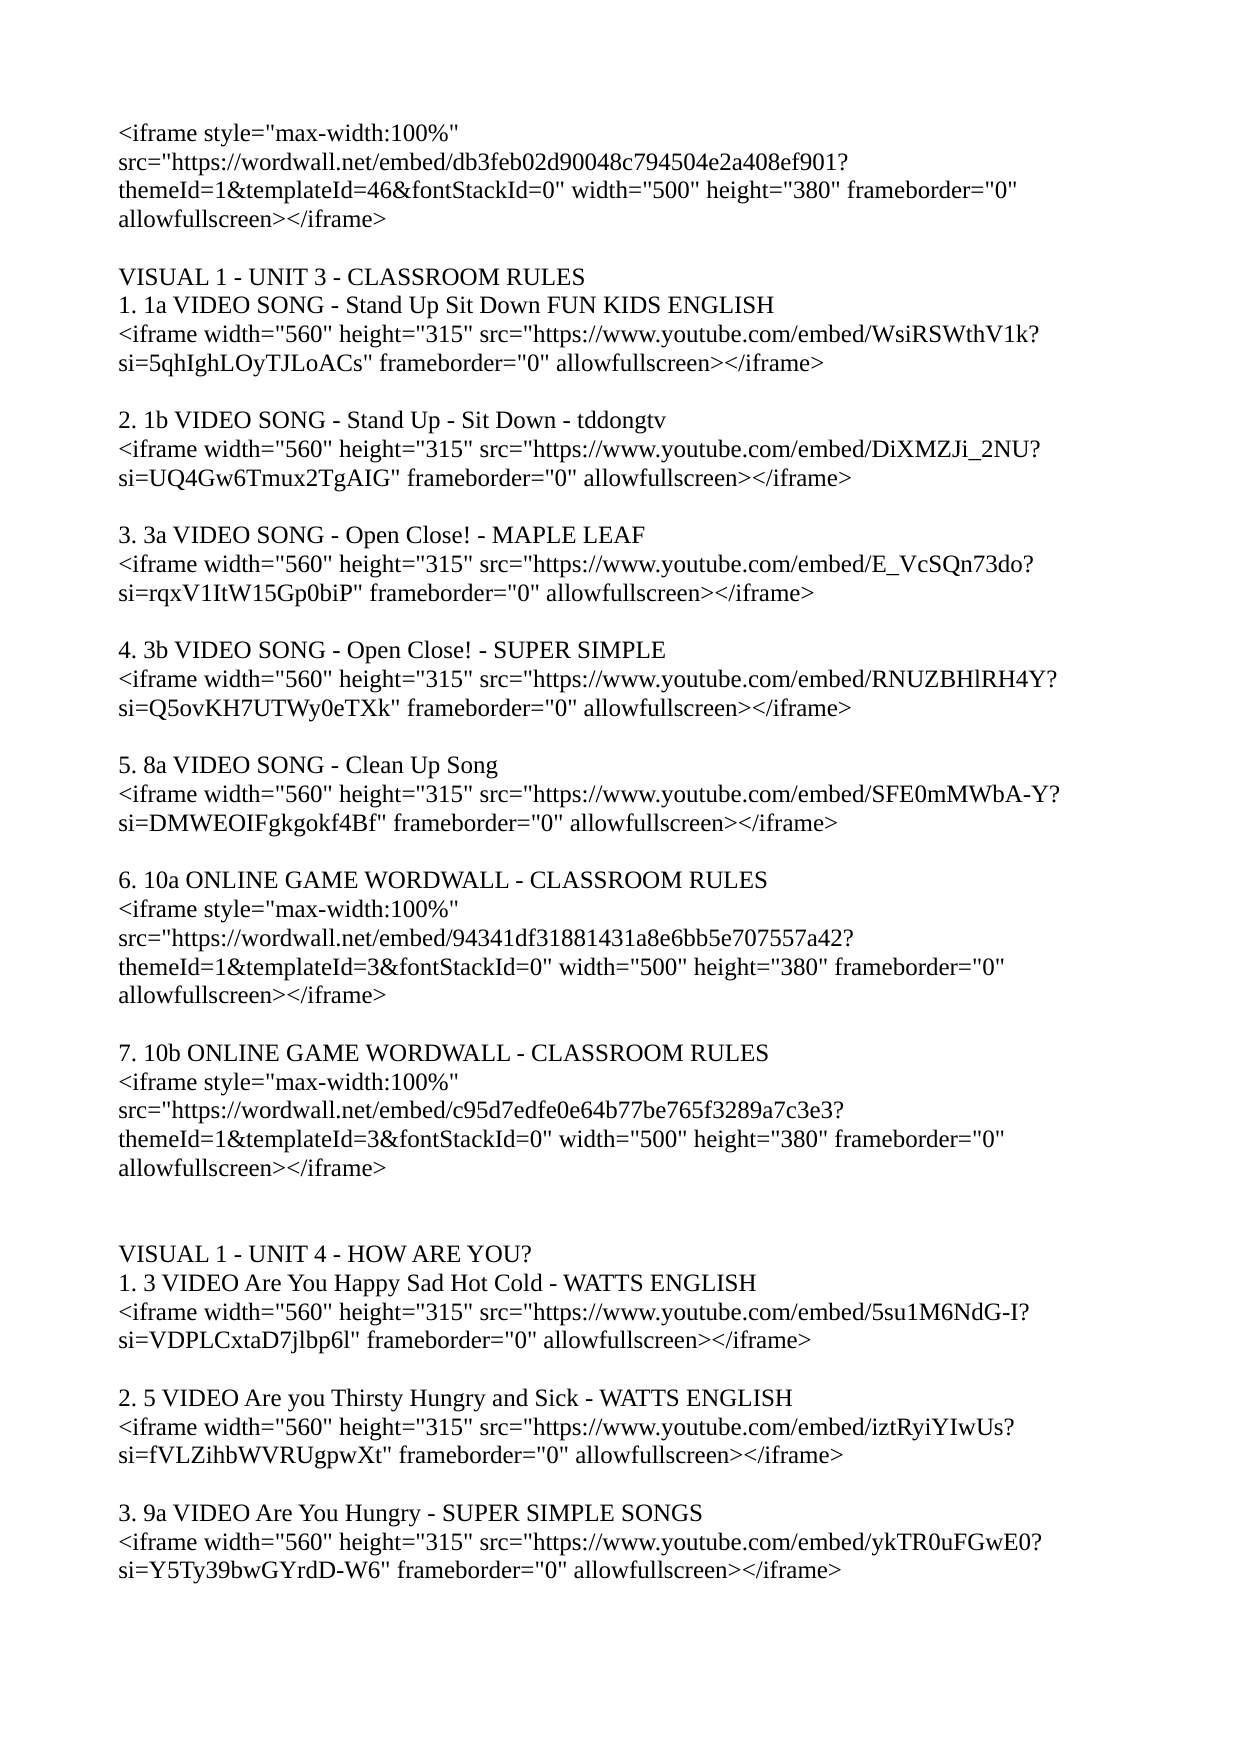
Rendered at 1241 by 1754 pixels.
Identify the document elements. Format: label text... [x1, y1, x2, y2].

text 5. 8a VIDEO SONG - Clean Up Song [118, 751, 1122, 779]
text <iframe width="560" height="315" src="https://www.youtube.com/embed/iztRyiYIwUs?si=fVLZihbWVRUgpwXt" frameborder="0" allowfullscreen></iframe> [118, 1412, 1122, 1469]
text 7. 10b ONLINE GAME WORDWALL - CLASSROOM RULES [118, 1038, 1122, 1067]
text <iframe style="max-width:100%" src="https://wordwall.net/embed/db3feb02d90048c794504e2a408ef901?themeId=1&templateId=46&fontStackId=0" width="500" height="380" frameborder="0" allowfullscreen></iframe> [118, 118, 1122, 233]
text <iframe width="560" height="315" src="https://www.youtube.com/embed/DiXMZJi_2NU?si=UQ4Gw6Tmux2TgAIG" frameborder="0" allowfullscreen></iframe> [118, 434, 1122, 492]
text <iframe width="560" height="315" src="https://www.youtube.com/embed/RNUZBHlRH4Y?si=Q5ovKH7UTWy0eTXk" frameborder="0" allowfullscreen></iframe> [118, 664, 1122, 722]
text <iframe width="560" height="315" src="https://www.youtube.com/embed/SFE0mMWbA-Y?si=DMWEOIFgkgokf4Bf" frameborder="0" allowfullscreen></iframe> [118, 779, 1122, 837]
text 2. 1b VIDEO SONG - Stand Up - Sit Down - tddongtv [118, 406, 1122, 434]
text <iframe width="560" height="315" src="https://www.youtube.com/embed/E_VcSQn73do?si=rqxV1ItW15Gp0biP" frameborder="0" allowfullscreen></iframe> [118, 549, 1122, 607]
text <iframe width="560" height="315" src="https://www.youtube.com/embed/ykTR0uFGwE0?si=Y5Ty39bwGYrdD-W6" frameborder="0" allowfullscreen></iframe> [118, 1527, 1122, 1584]
text 2. 5 VIDEO Are you Thirsty Hungry and Sick - WATTS ENGLISH [118, 1383, 1122, 1412]
text VISUAL 1 - UNIT 4 - HOW ARE YOU? [118, 1239, 1122, 1268]
text 3. 9a VIDEO Are You Hungry - SUPER SIMPLE SONGS [118, 1498, 1122, 1527]
text VISUAL 1 - UNIT 3 - CLASSROOM RULES [118, 262, 1122, 291]
text 1. 3 VIDEO Are You Happy Sad Hot Cold - WATTS ENGLISH [118, 1268, 1122, 1297]
text <iframe style="max-width:100%" src="https://wordwall.net/embed/94341df31881431a8e6bb5e707557a42?themeId=1&templateId=3&fontStackId=0" width="500" height="380" frameborder="0" allowfullscreen></iframe> [118, 894, 1122, 1009]
text 4. 3b VIDEO SONG - Open Close! - SUPER SIMPLE [118, 636, 1122, 664]
text <iframe style="max-width:100%" src="https://wordwall.net/embed/c95d7edfe0e64b77be765f3289a7c3e3?themeId=1&templateId=3&fontStackId=0" width="500" height="380" frameborder="0" allowfullscreen></iframe> [118, 1067, 1122, 1182]
text <iframe width="560" height="315" src="https://www.youtube.com/embed/5su1M6NdG-I?si=VDPLCxtaD7jlbp6l" frameborder="0" allowfullscreen></iframe> [118, 1297, 1122, 1354]
text 6. 10a ONLINE GAME WORDWALL - CLASSROOM RULES [118, 866, 1122, 894]
text 3. 3a VIDEO SONG - Open Close! - MAPLE LEAF [118, 521, 1122, 549]
text 1. 1a VIDEO SONG - Stand Up Sit Down FUN KIDS ENGLISH [118, 291, 1122, 319]
text <iframe width="560" height="315" src="https://www.youtube.com/embed/WsiRSWthV1k?si=5qhIghLOyTJLoACs" frameborder="0" allowfullscreen></iframe> [118, 319, 1122, 377]
